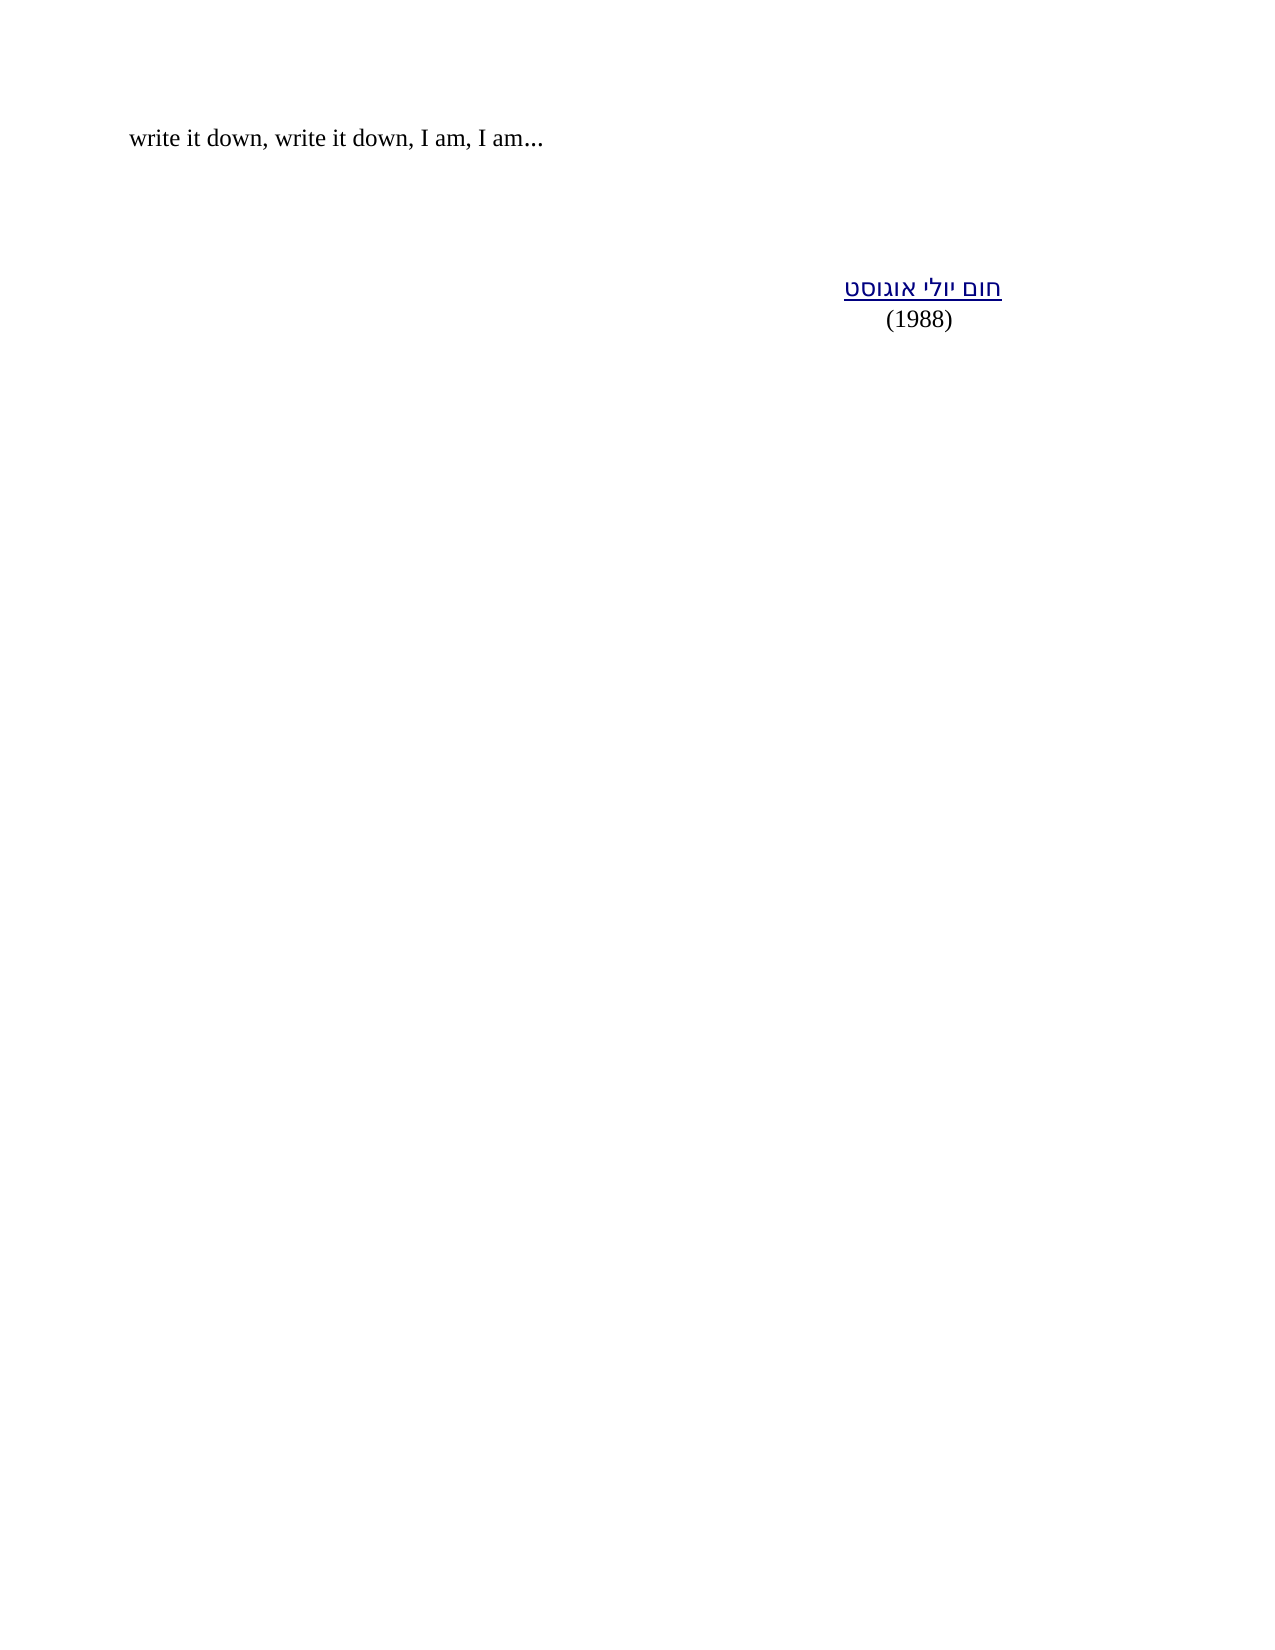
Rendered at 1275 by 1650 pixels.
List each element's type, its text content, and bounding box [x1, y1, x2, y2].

table_header [838, 123, 985, 270]
table_header [985, 123, 1006, 270]
table_cell חום יולי אוגוסט (1988) [838, 270, 1006, 333]
table_header Heat of July-August Lyrics & music by Shlomo Artsi Translated by OoZooL Obliterator666 The heat of July-August was very dense, The crack of noon, the platoon went through the ravine, record a page in a book, it is about wars, record wounded who shakes and that passes as normal. The youth are beautiful, the summer is unending, ,V'aqnin reached the platoon, Lord of Qiryat Gat burnt shacks, escaped to Beit-Govrin, the police on his tail, here it calms a little. Only what I remember from there,is what I write, floating in a gurney two unnamed wounded, lately some flashbacks occur to me from there, in my dim-witted memory of today, a heavy curtain of wars and delusions. The heat of July August then, one acorn falls, .a chopper lands, I lie alone in the field, When the chopper's gone, suddenly I'm famished, dying to eat you in mother base forever. I'm returning to your home, with a leave, shutting the door, even god almighty won't enter, suddenly your father enters, appearing as if crying, 'In the ditch, a whole platoon got hit with anti-battery' 'fire in “Tempo” I write,from what I can discern, I get a Haifa outbound taxi, go to the discotech, whores on the fence, in my body lurks a burning demon, I go to dance with dead soldiers in my heart, ...write it down, write it down, I am, I am [118, 118, 688, 337]
table_header [688, 118, 1157, 337]
